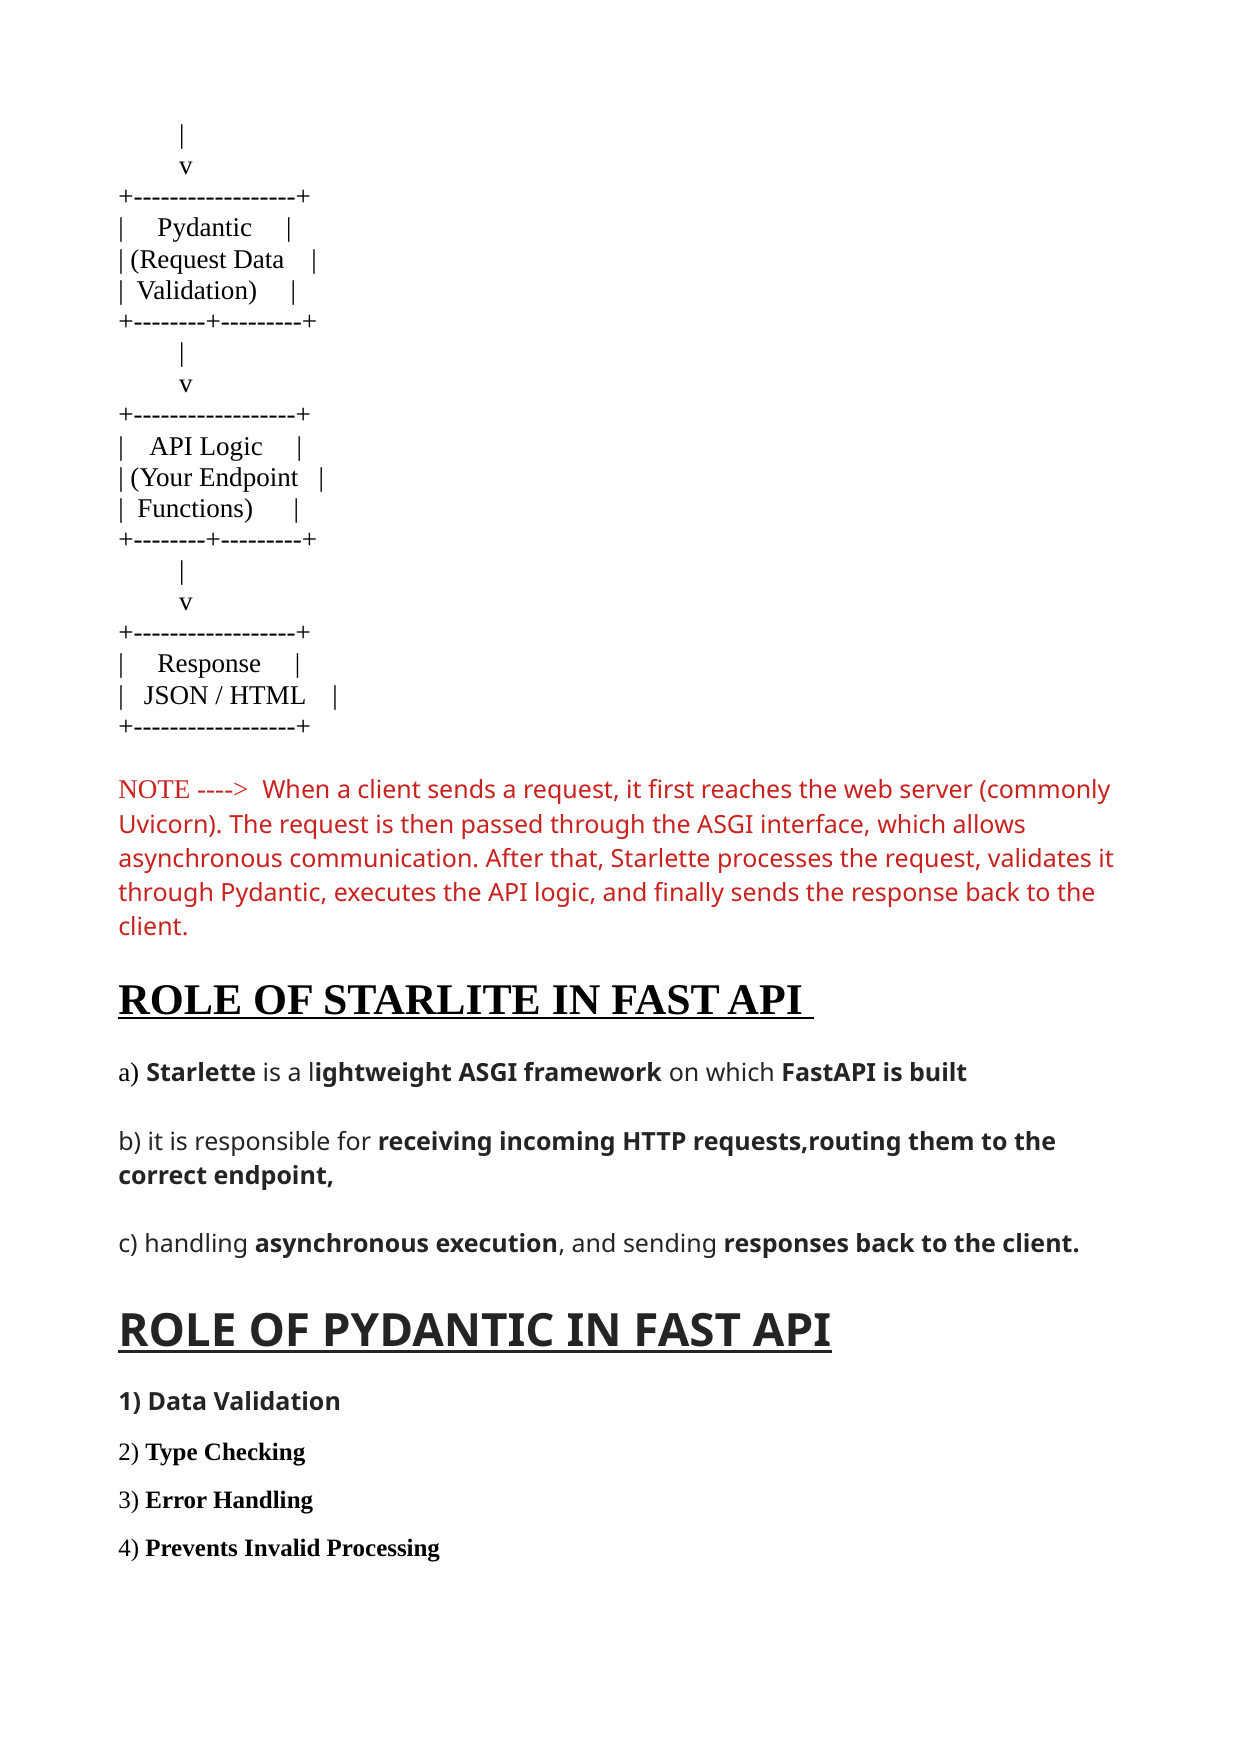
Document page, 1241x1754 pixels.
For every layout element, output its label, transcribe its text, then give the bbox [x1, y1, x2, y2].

text +--------+---------+ [118, 305, 1122, 336]
text | Pydantic | [118, 212, 1122, 243]
text c) handling asynchronous execution, and sending responses back to the client. [118, 1225, 1122, 1259]
text v [118, 367, 1122, 398]
text ROLE OF STARLITE IN FAST API [118, 974, 1122, 1024]
text +------------------+ [118, 616, 1122, 648]
text v [118, 585, 1122, 616]
text 2️) Type Checking [118, 1437, 1122, 1466]
text | API Logic | [118, 429, 1122, 461]
text | (Request Data | [118, 243, 1122, 274]
text NOTE ----> When a client sends a request, it first reaches the web server (commonly Uvicorn). The request is then passed through the ASGI interface, which allows asynchronous communication. After that, Starlette processes the request, validates it through Pydantic, executes the API logic, and finally sends the response back to the client. [118, 772, 1122, 942]
text a) Starlette is a lightweight ASGI framework on which FastAPI is built [118, 1055, 1122, 1089]
text +------------------+ [118, 398, 1122, 429]
text 4️) Prevents Invalid Processing [118, 1533, 1122, 1561]
text | [118, 554, 1122, 585]
text +------------------+ [118, 710, 1122, 741]
text v [118, 149, 1122, 180]
text | Response | [118, 648, 1122, 679]
text b) it is responsible for receiving incoming HTTP requests,routing them to the correct endpoint, [118, 1123, 1122, 1191]
text | (Your Endpoint | [118, 461, 1122, 492]
text 1️) Data Validation [118, 1384, 1122, 1418]
text ROLE OF PYDANTIC IN FAST API [118, 1259, 1122, 1360]
text | [118, 336, 1122, 367]
text | Validation) | [118, 274, 1122, 305]
text 3️) Error Handling [118, 1485, 1122, 1514]
text | JSON / HTML | [118, 679, 1122, 710]
text | Functions) | [118, 492, 1122, 523]
text +--------+---------+ [118, 523, 1122, 554]
text +------------------+ [118, 180, 1122, 212]
text | [118, 118, 1122, 149]
